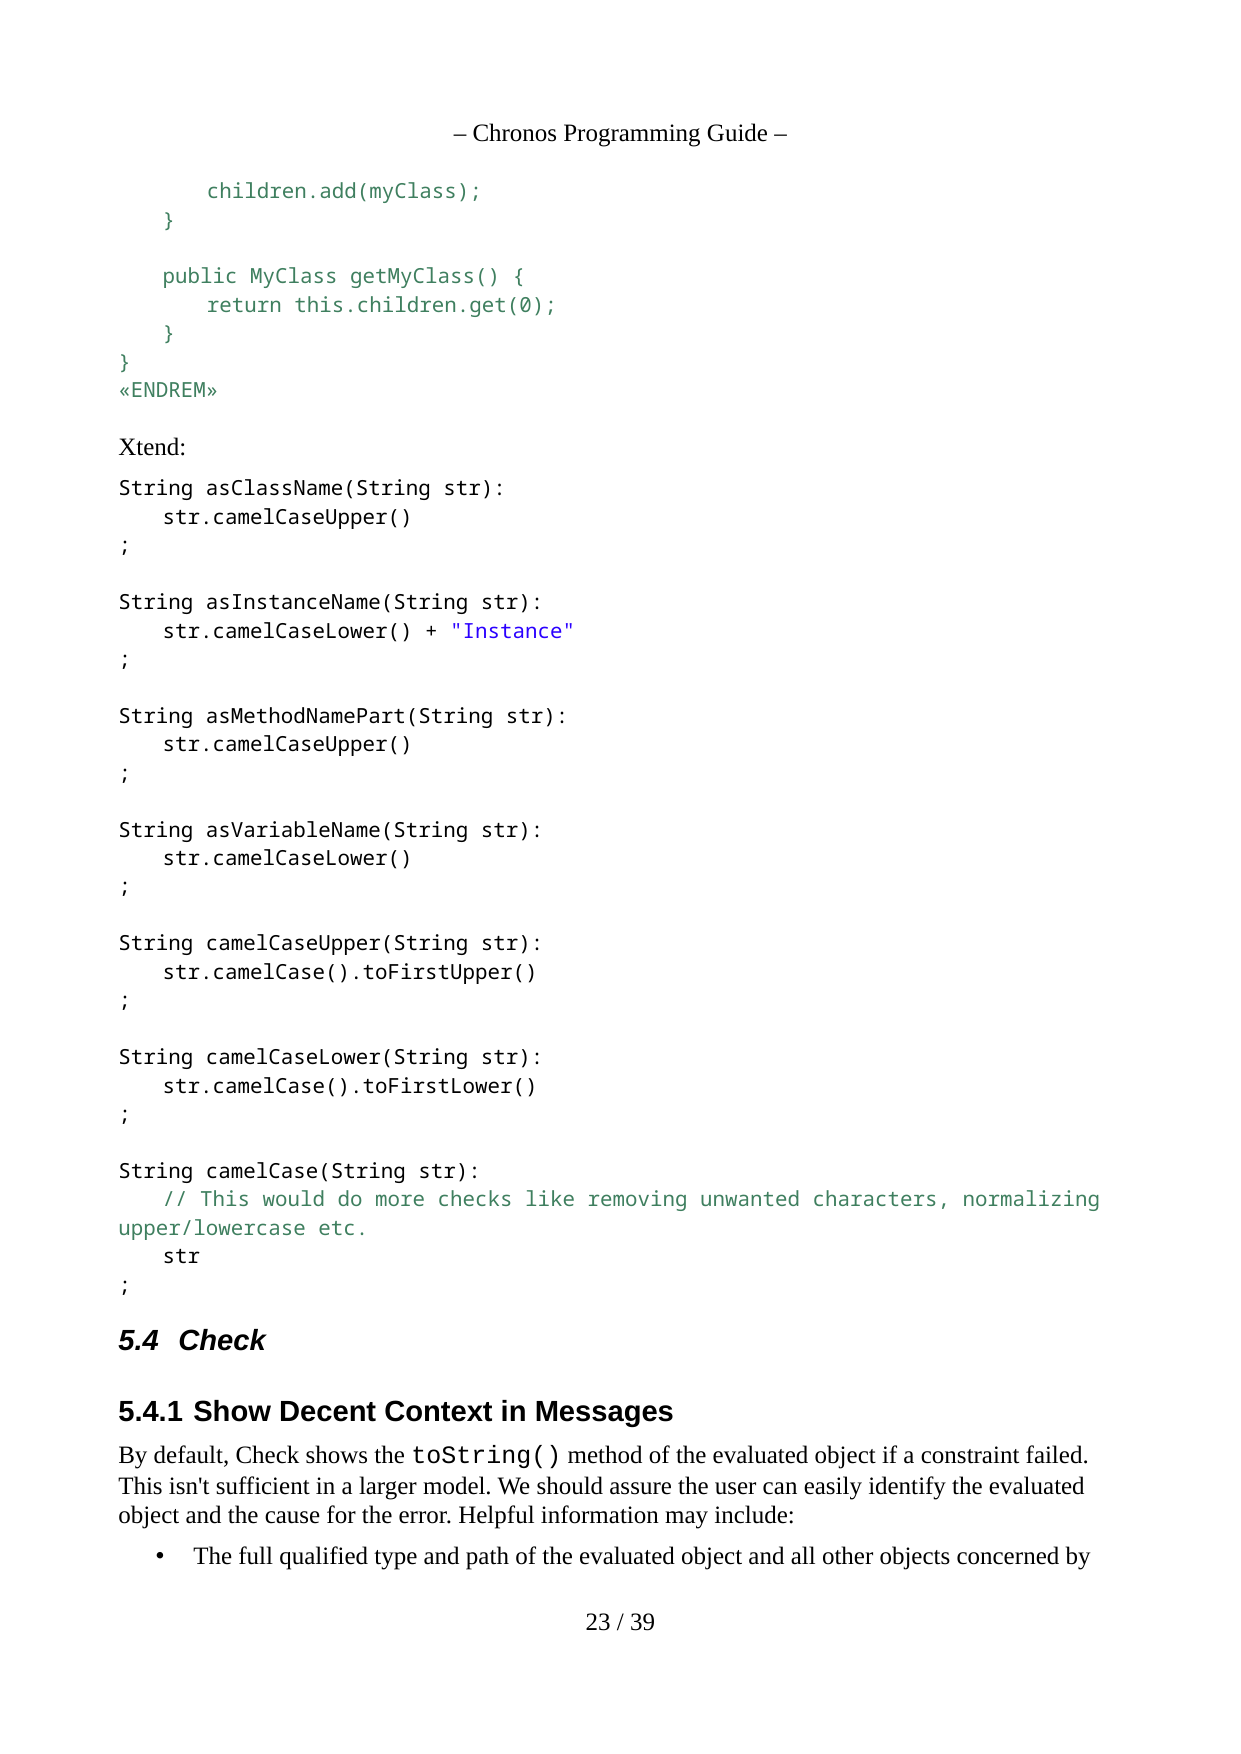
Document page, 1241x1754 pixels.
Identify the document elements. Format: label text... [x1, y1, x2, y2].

text public MyClass getMyClass() { [118, 262, 1122, 290]
text return this.children.get(0); [118, 290, 1122, 318]
subtitle Check [118, 1323, 1122, 1357]
text String asInstanceName(String str): [118, 587, 1122, 616]
text str.camelCaseUpper() [118, 729, 1122, 758]
text str.camelCase().toFirstUpper() [118, 957, 1122, 985]
text String camelCaseUpper(String str): [118, 928, 1122, 957]
text ; [118, 985, 1122, 1014]
text } [118, 205, 1122, 233]
text ; [118, 872, 1122, 900]
text String asClassName(String str): [118, 473, 1122, 502]
text String camelCase(String str): [118, 1156, 1122, 1184]
text str.camelCase().toFirstLower() [118, 1071, 1122, 1099]
list The full qualified type and path of the evaluated object and all other objects concerned by [156, 1541, 1122, 1570]
text } [118, 318, 1122, 347]
text String asMethodNamePart(String str): [118, 701, 1122, 729]
text // This would do more checks like removing unwanted characters, normalizing upper/lowercase etc. [118, 1184, 1122, 1241]
text ; [118, 1099, 1122, 1128]
text ; [118, 644, 1122, 673]
text str.camelCaseLower() + "Instance" [118, 616, 1122, 644]
text String camelCaseLower(String str): [118, 1042, 1122, 1071]
text } [118, 347, 1122, 375]
text Xtend: [118, 432, 1122, 461]
text str.camelCaseUpper() [118, 502, 1122, 530]
text str.camelCaseLower() [118, 843, 1122, 872]
text String asVariableName(String str): [118, 815, 1122, 843]
text children.add(myClass); [118, 176, 1122, 205]
text ; [118, 530, 1122, 559]
text str [118, 1241, 1122, 1270]
text ; [118, 1270, 1122, 1298]
text «ENDREM» [118, 375, 1122, 404]
text ; [118, 758, 1122, 786]
text By default, Check shows the toString() method of the evaluated object if a constraint failed. This isn't sufficient in a larger model. We should assure the user can easily identify the evaluated object and the cause for the error. Helpful information may include: [118, 1440, 1122, 1529]
subtitle Show Decent Context in Messages [118, 1394, 1122, 1428]
